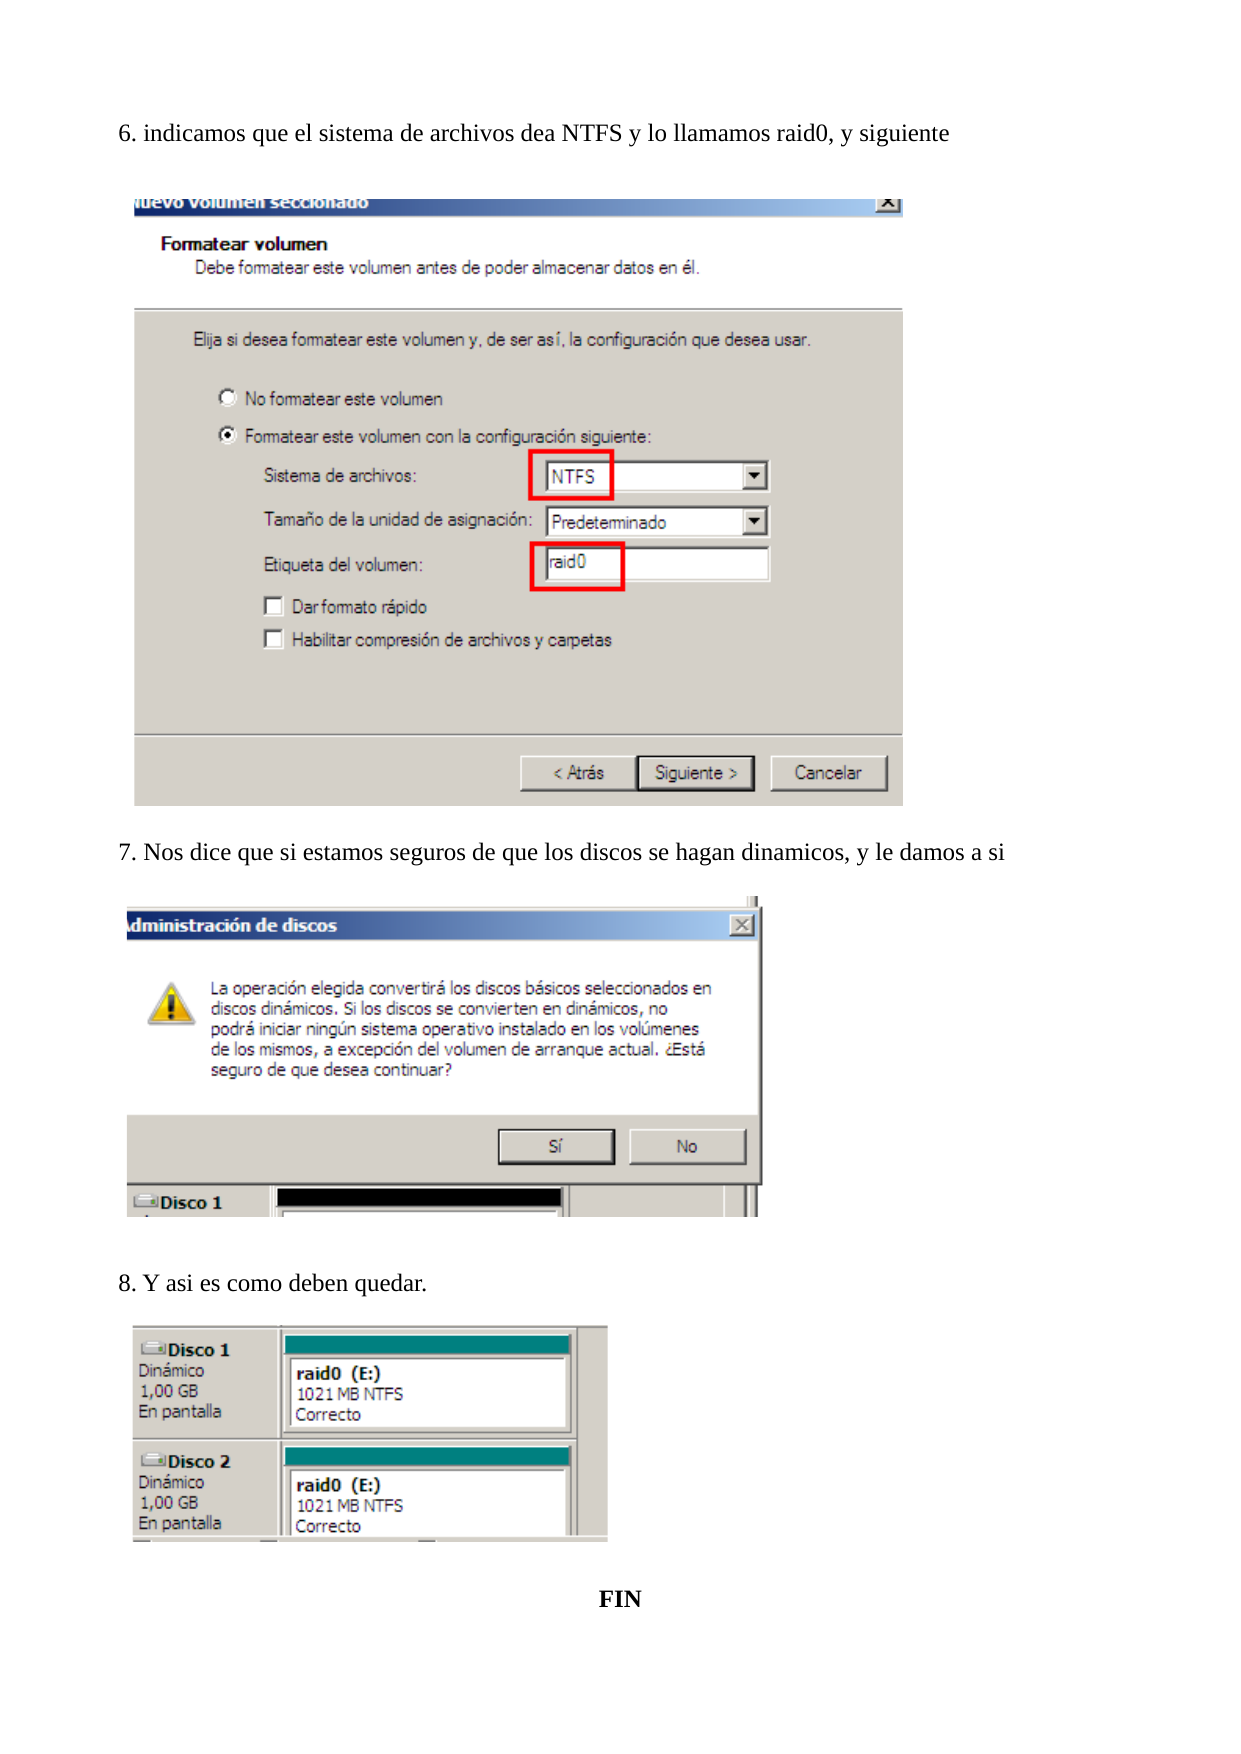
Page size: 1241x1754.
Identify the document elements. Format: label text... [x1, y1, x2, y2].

text 8. Y asi es como deben quedar. [118, 1268, 1122, 1297]
text 6. indicamos que el sistema de archivos dea NTFS y lo llamamos raid0, y siguiente [118, 118, 1122, 147]
text FIN [118, 1584, 1122, 1613]
picture [132, 1325, 608, 1542]
text 7. Nos dice que si estamos seguros de que los discos se hagan dinamicos, y le damos a si [118, 837, 1122, 866]
picture [126, 896, 769, 1217]
picture [134, 199, 903, 806]
